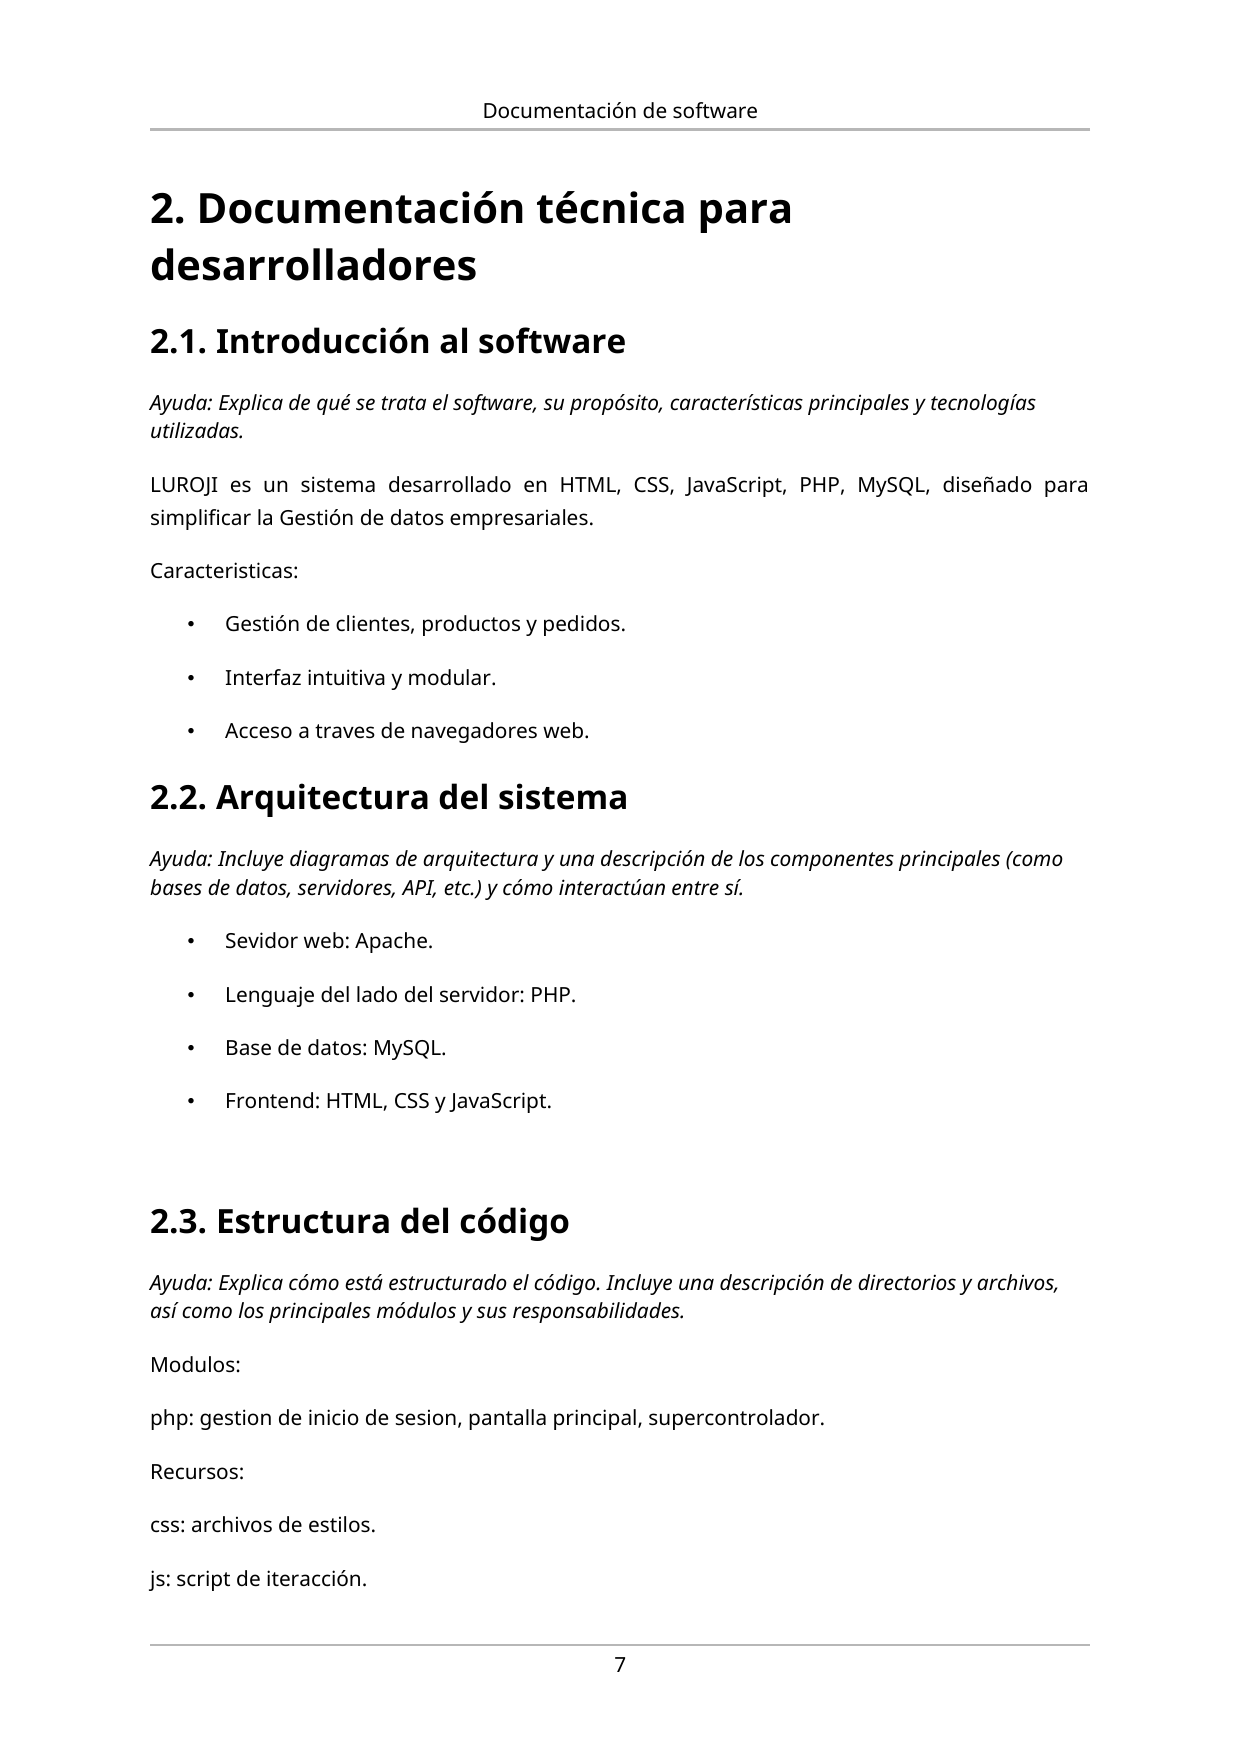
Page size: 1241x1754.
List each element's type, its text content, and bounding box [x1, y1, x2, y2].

text Caracteristicas: [150, 556, 1090, 584]
text php: gestion de inicio de sesion, pantalla principal, supercontrolador. [150, 1403, 1090, 1432]
text Modulos: [150, 1350, 1090, 1378]
list Frontend: HTML, CSS y JavaScript. [187, 1087, 1090, 1115]
text css: archivos de estilos. [150, 1510, 1090, 1539]
list Lenguaje del lado del servidor: PHP. [187, 980, 1090, 1008]
text LUROJI es un sistema desarrollado en HTML, CSS, JavaScript, PHP, MySQL, diseñado para simplificar la Gestión de datos empresariales. [150, 470, 1090, 531]
text Ayuda: Explica cómo está estructurado el código. Incluye una descripción de directorios y archivos, así como los principales módulos y sus responsabilidades. [150, 1268, 1090, 1325]
list Sevidor web: Apache. [187, 926, 1090, 955]
list Acceso a traves de navegadores web. [187, 716, 1090, 745]
text Ayuda: Incluye diagramas de arquitectura y una descripción de los componentes principales (como bases de datos, servidores, API, etc.) y cómo interactúan entre sí. [150, 844, 1090, 901]
subtitle 2. Documentación técnica para desarrolladores [150, 179, 1090, 293]
subtitle 2.2. Arquitectura del sistema [150, 774, 1090, 819]
text Ayuda: Explica de qué se trata el software, su propósito, características principales y tecnologías utilizadas. [150, 388, 1090, 445]
list Interfaz intuitiva y modular. [187, 663, 1090, 691]
subtitle 2.1. Introducción al software [150, 318, 1090, 363]
list Gestión de clientes, productos y pedidos. [187, 609, 1090, 638]
text Recursos: [150, 1457, 1090, 1485]
text js: script de iteracción. [150, 1564, 1090, 1592]
subtitle 2.3. Estructura del código [150, 1198, 1090, 1243]
list Base de datos: MySQL. [187, 1033, 1090, 1062]
